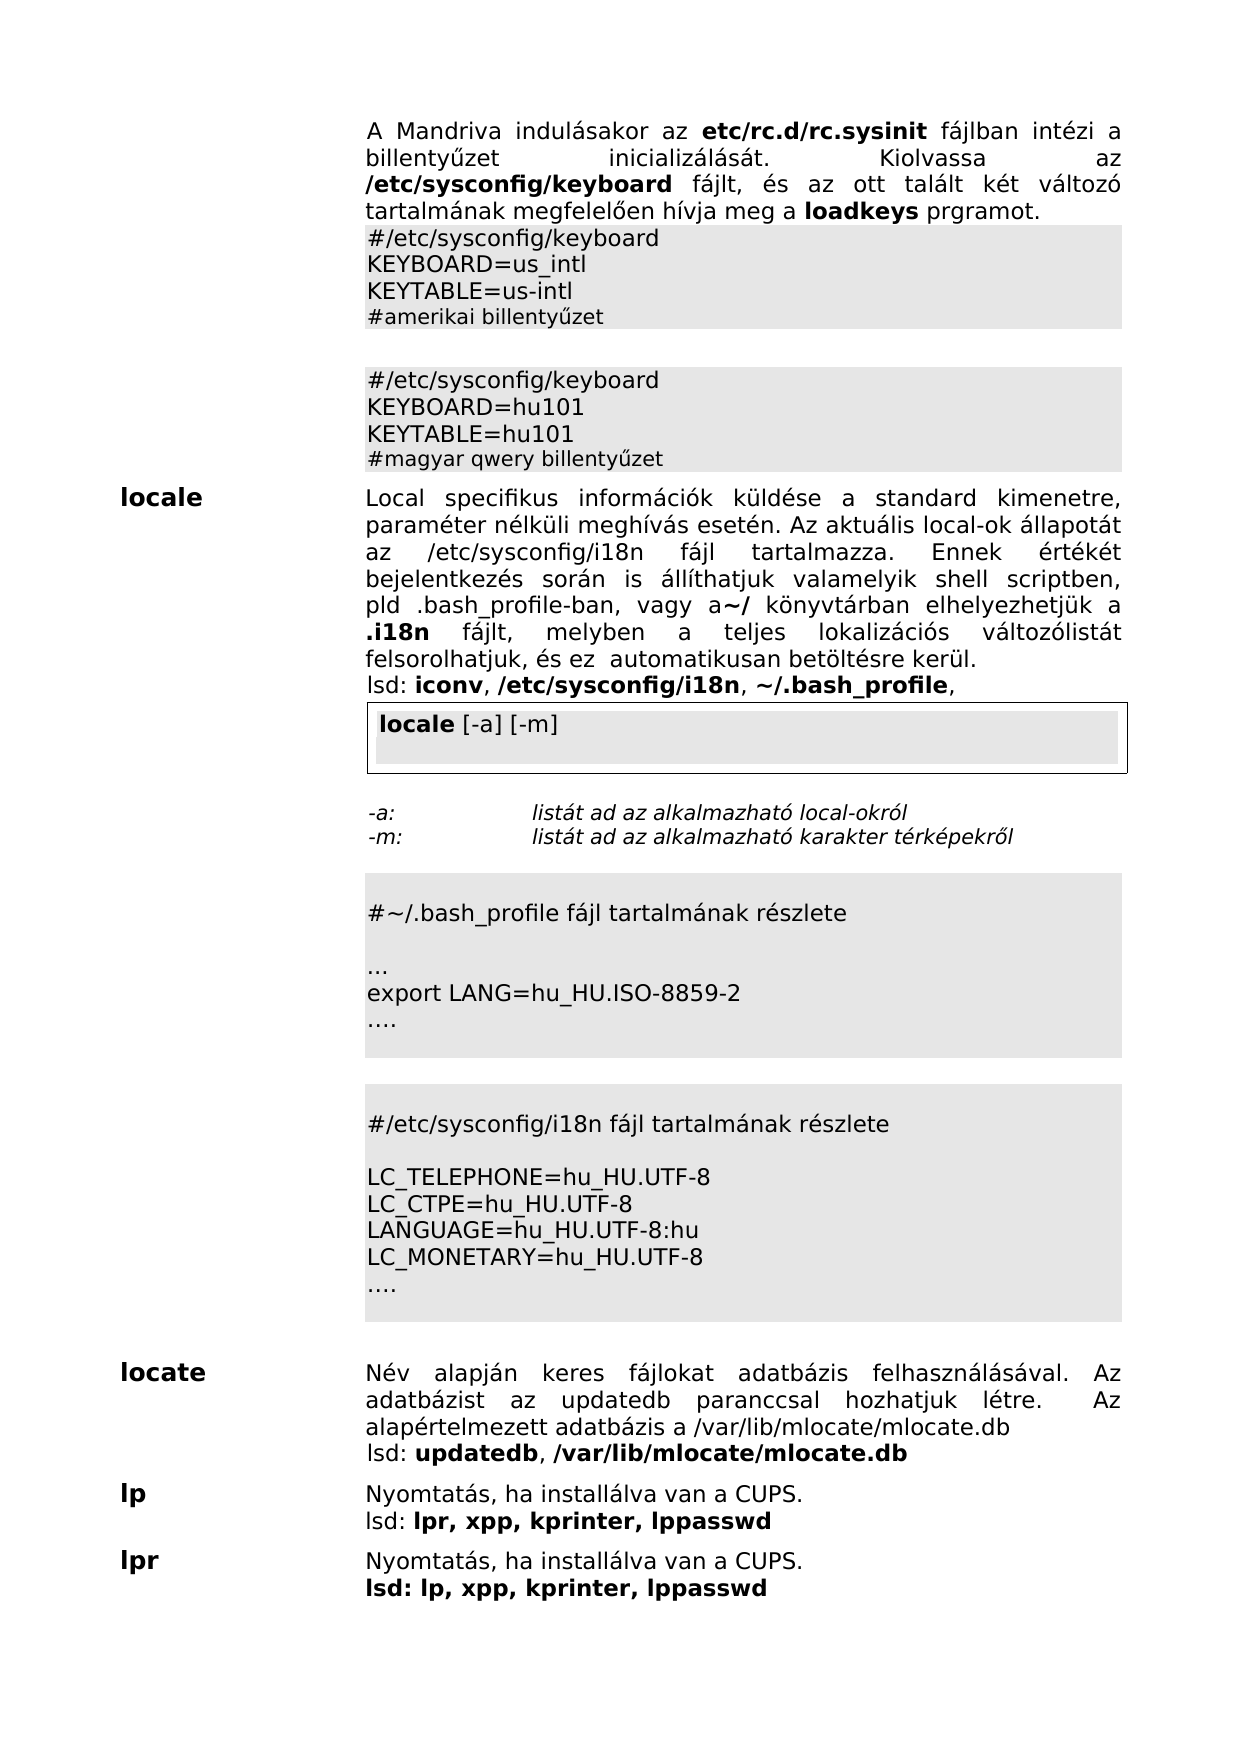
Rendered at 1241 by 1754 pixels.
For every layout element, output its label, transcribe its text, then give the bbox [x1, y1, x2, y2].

text #magyar qwery billentyűzet [365, 447, 1122, 472]
text #/etc/sysconfig/keyboard [365, 225, 1122, 251]
text -a: listát ad az alkalmazható local-okról [368, 801, 1122, 825]
text lsd: lp, xpp, kprinter, lppasswd [365, 1576, 1122, 1602]
text KEYTABLE=hu101 [365, 421, 1122, 447]
text #amerikai billentyűzet [365, 305, 1122, 329]
text lsd: lpr, xpp, kprinter, lppasswd [365, 1508, 1122, 1535]
text LC_TELEPHONE=hu_HU.UTF-8 [365, 1164, 1122, 1191]
text KEYTABLE=us-intl [365, 278, 1122, 305]
text #/etc/sysconfig/keyboard [365, 367, 1122, 394]
text -m: listát ad az alkalmazható karakter térképekről [368, 825, 1122, 849]
text export LANG=hu_HU.ISO-8859-2 [365, 980, 1122, 1007]
text LC_CTPE=hu_HU.UTF-8 [365, 1191, 1122, 1218]
text …. [365, 1007, 1122, 1033]
text lsd: iconv, /etc/sysconfig/i18n, ~/.bash_profile, [365, 673, 1122, 699]
text lsd: updatedb, /var/lib/mlocate/mlocate.db [365, 1440, 1122, 1467]
text LANGUAGE=hu_HU.UTF-8:hu [365, 1218, 1122, 1244]
text lpr Nyomtatás, ha installálva van a CUPS. [120, 1546, 1122, 1576]
text #/etc/sysconfig/i18n fájl tartalmának részlete [365, 1111, 1122, 1138]
text A Mandriva indulásakor az etc/rc.d/rc.sysinit fájlban intézi a billentyűzet inicializálását. Kiolvassa az /etc/sysconfig/keyboard fájlt, és az ott talált két változó tartalmának megfelelően hívja meg a loadkeys prgramot. [365, 118, 1122, 225]
text …. [365, 1271, 1122, 1298]
text locate Név alapján keres fájlokat adatbázis felhasználásával. Az adatbázist az updatedb paranccsal hozhatjuk létre. Az alapértelmezett adatbázis a /var/lib/mlocate/mlocate.db [120, 1358, 1122, 1440]
text KEYBOARD=hu101 [365, 394, 1122, 421]
text locale [-a] [-m] [377, 711, 1118, 737]
text locale Local specifikus információk küldése a standard kimenetre, paraméter nélküli meghívás esetén. Az aktuális local-ok állapotát az /etc/sysconfig/i18n fájl tartalmazza. Ennek értékét bejelentkezés során is állíthatjuk valamelyik shell scriptben, pld .bash_profile-ban, vagy a~/ könyvtárban elhelyezhetjük a .i18n fájlt, melyben a teljes lokalizációs változólistát felsorolhatjuk, és ez automatikusan betöltésre kerül. [120, 483, 1122, 673]
text LC_MONETARY=hu_HU.UTF-8 [365, 1244, 1122, 1271]
text lp Nyomtatás, ha installálva van a CUPS. [120, 1479, 1122, 1508]
text KEYBOARD=us_intl [365, 251, 1122, 278]
text #~/.bash_profile fájl tartalmának részlete [365, 900, 1122, 927]
text ... [365, 953, 1122, 980]
